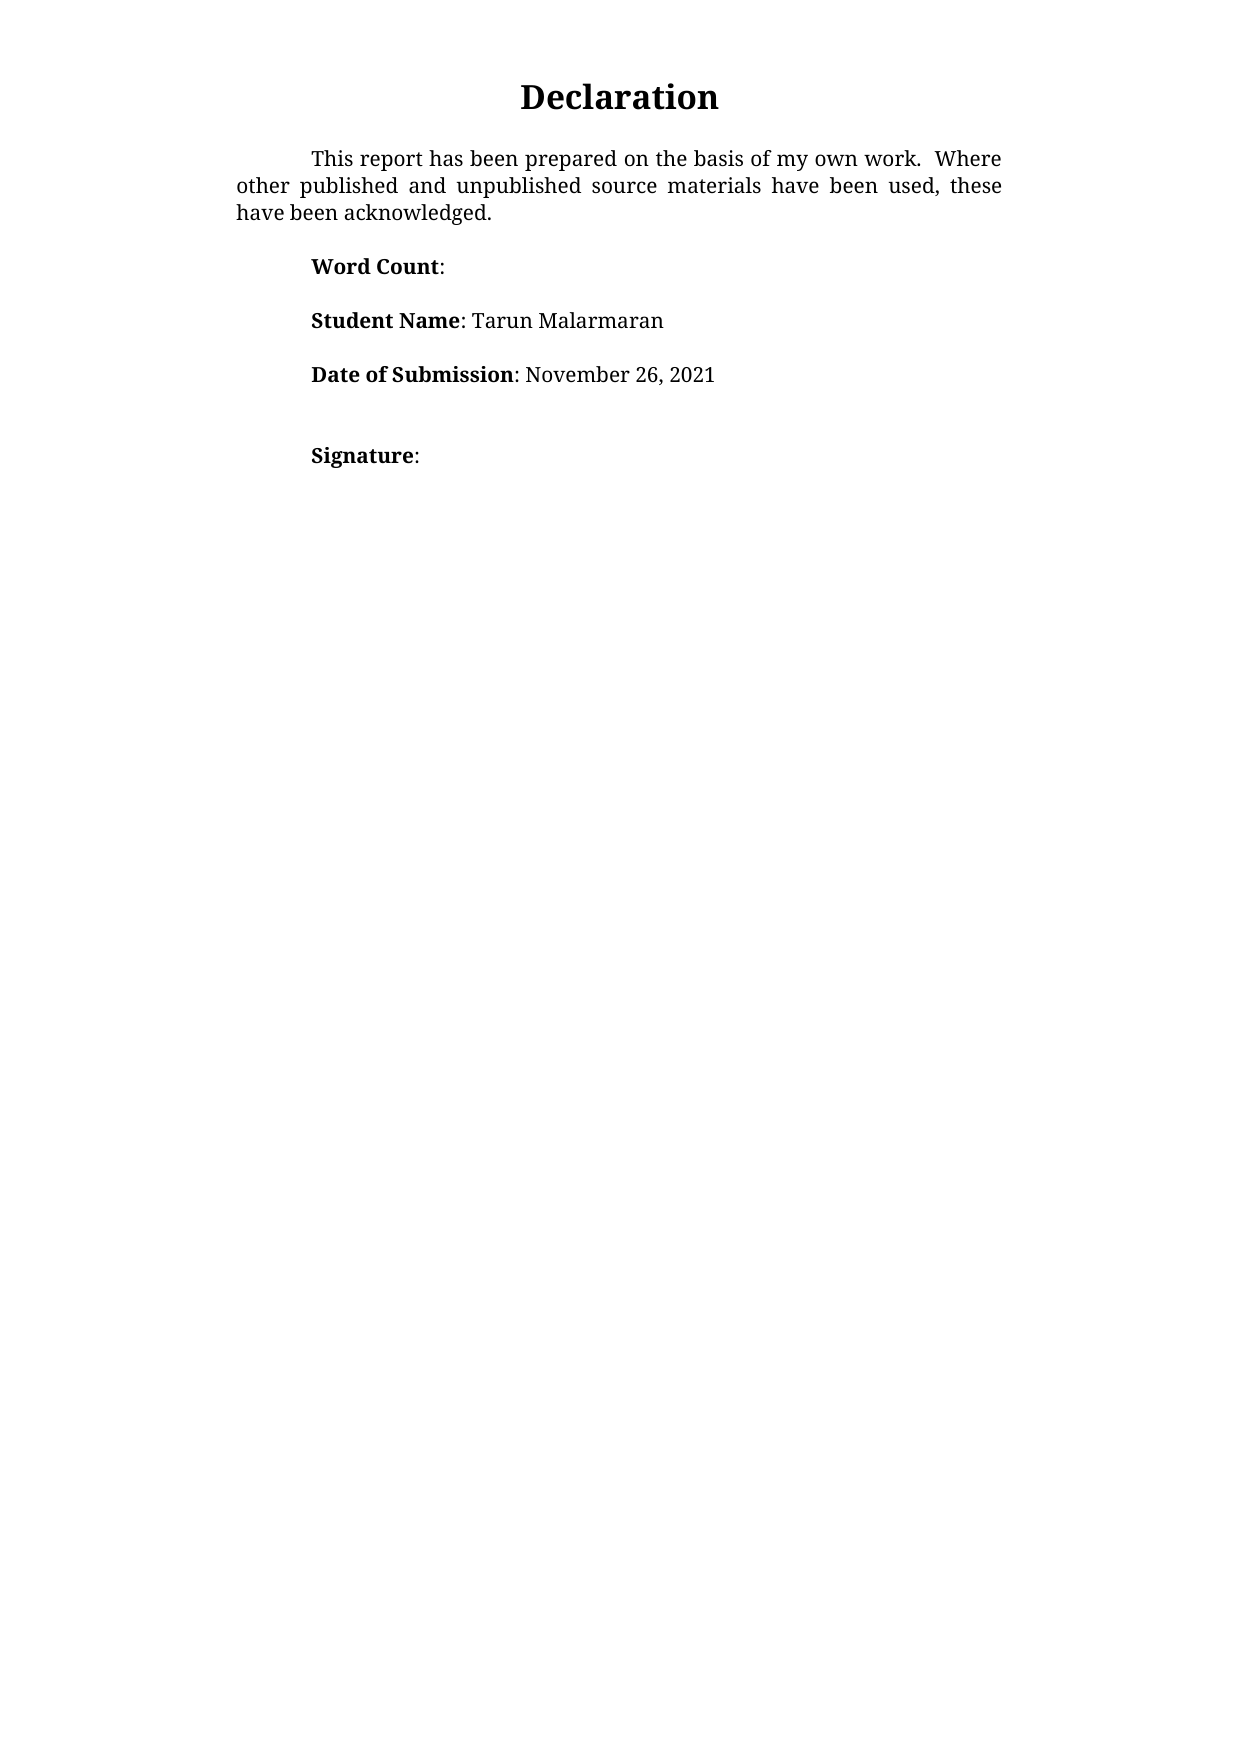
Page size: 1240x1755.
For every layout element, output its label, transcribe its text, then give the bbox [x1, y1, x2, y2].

text Student Name: Tarun Malarmaran [236, 307, 1003, 334]
text This report has been prepared on the basis of my own work. Where other published and unpublished source materials have been used, these have been acknowledged. [236, 144, 1003, 226]
text Signature: [236, 442, 1003, 469]
text Word Count: [236, 253, 1003, 280]
text Declaration [236, 74, 1003, 119]
text Date of Submission: November 26, 2021 [236, 361, 1003, 388]
